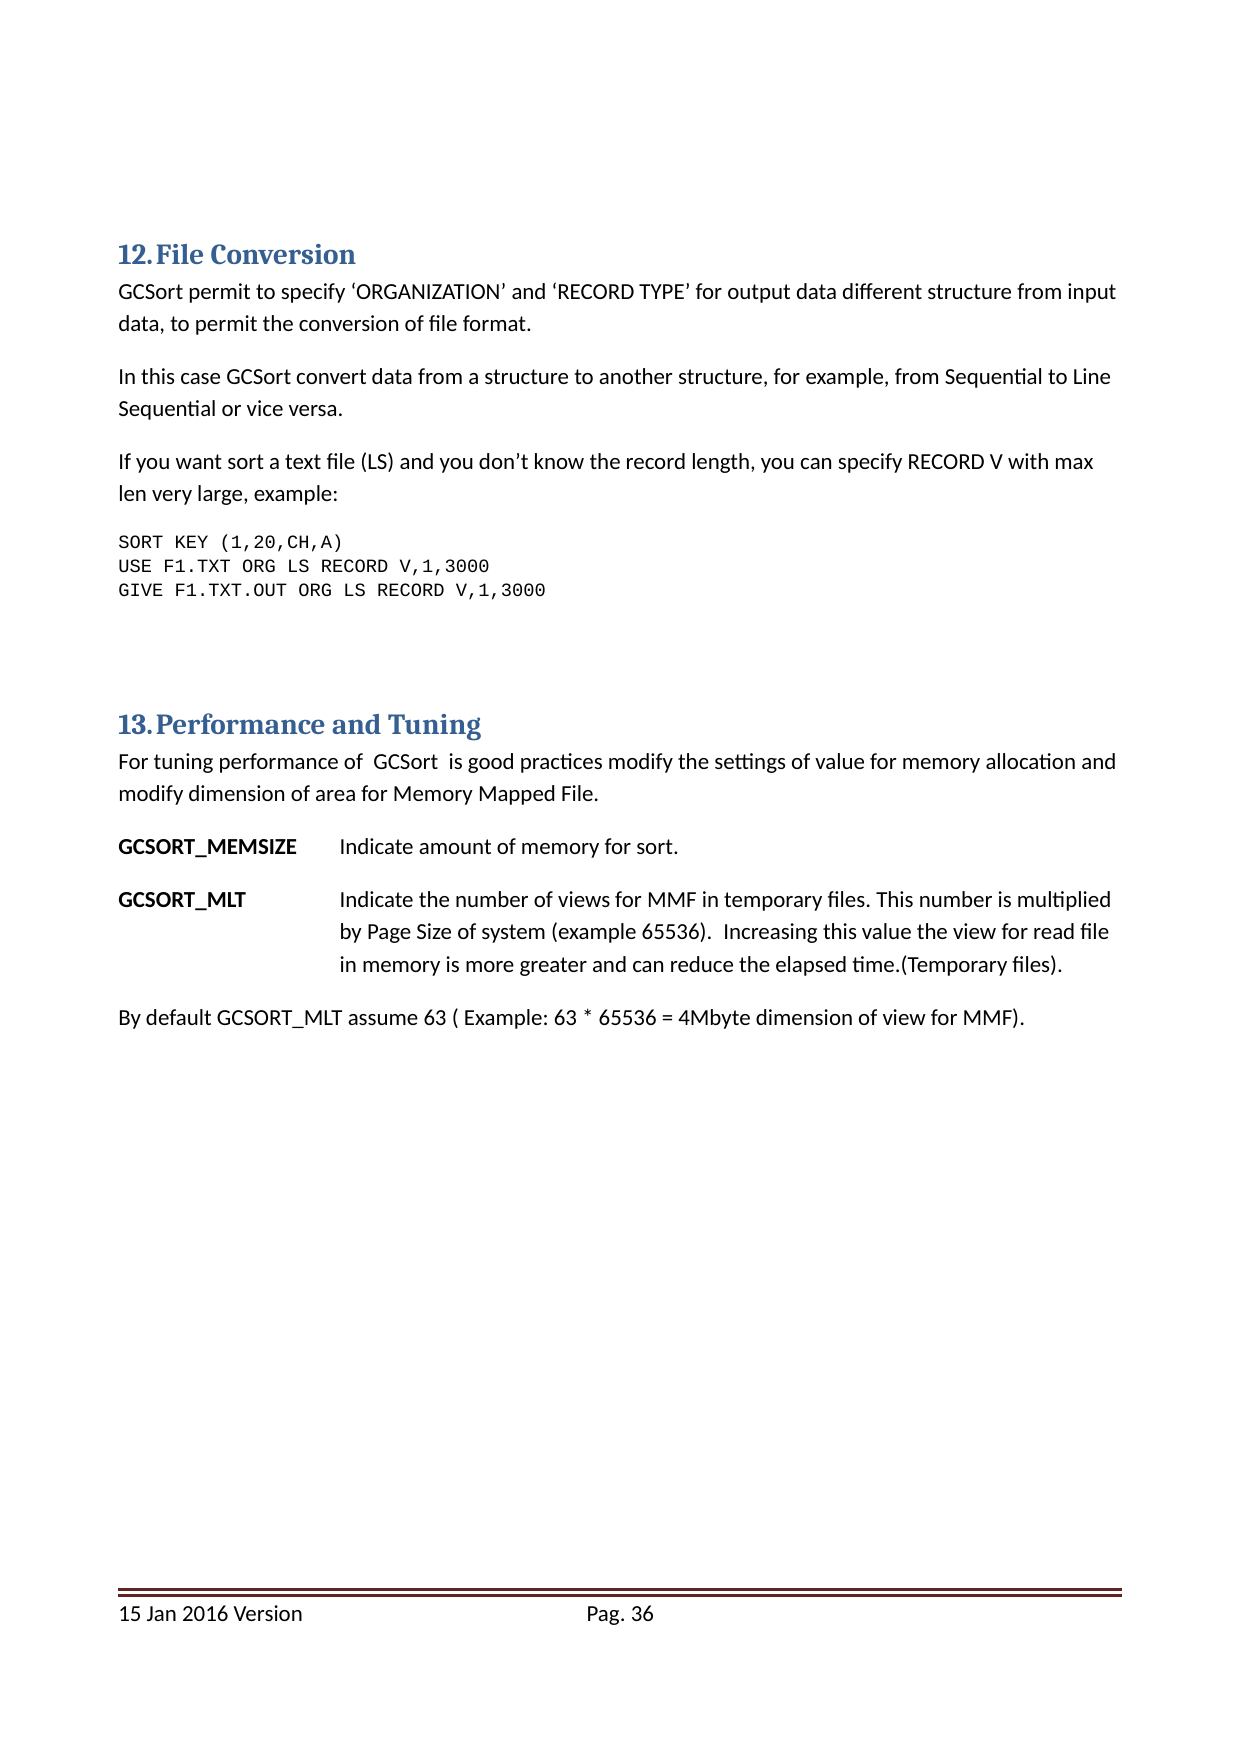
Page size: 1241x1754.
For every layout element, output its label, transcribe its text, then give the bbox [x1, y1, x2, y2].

text GCSort permit to specify ‘ORGANIZATION’ and ‘RECORD TYPE’ for output data different structure from input data, to permit the conversion of file format. [118, 277, 1122, 337]
text For tuning performance of GCSort is good practices modify the settings of value for memory allocation and modify dimension of area for Memory Mapped File. [118, 747, 1122, 807]
text GCSORT_MEMSIZE Indicate amount of memory for sort. [118, 832, 1122, 860]
text SORT KEY (1,20,CH,A) [118, 532, 1122, 554]
list File Conversion [118, 238, 1122, 272]
text By default GCSORT_MLT assume 63 ( Example: 63 * 65536 = 4Mbyte dimension of view for MMF). [118, 1003, 1122, 1031]
text In this case GCSort convert data from a structure to another structure, for example, from Sequential to Line Sequential or vice versa. [118, 362, 1122, 422]
text USE F1.TXT ORG LS RECORD V,1,3000 [118, 557, 1122, 578]
list Performance and Tuning [118, 708, 1122, 742]
text GIVE F1.TXT.OUT ORG LS RECORD V,1,3000 [118, 581, 1122, 602]
text GCSORT_MLT Indicate the number of views for MMF in temporary files. This number is multiplied by Page Size of system (example 65536). Increasing this value the view for read file in memory is more greater and can reduce the elapsed time.(Temporary files). [118, 885, 1122, 978]
text If you want sort a text file (LS) and you don’t know the record length, you can specify RECORD V with max len very large, example: [118, 447, 1122, 507]
